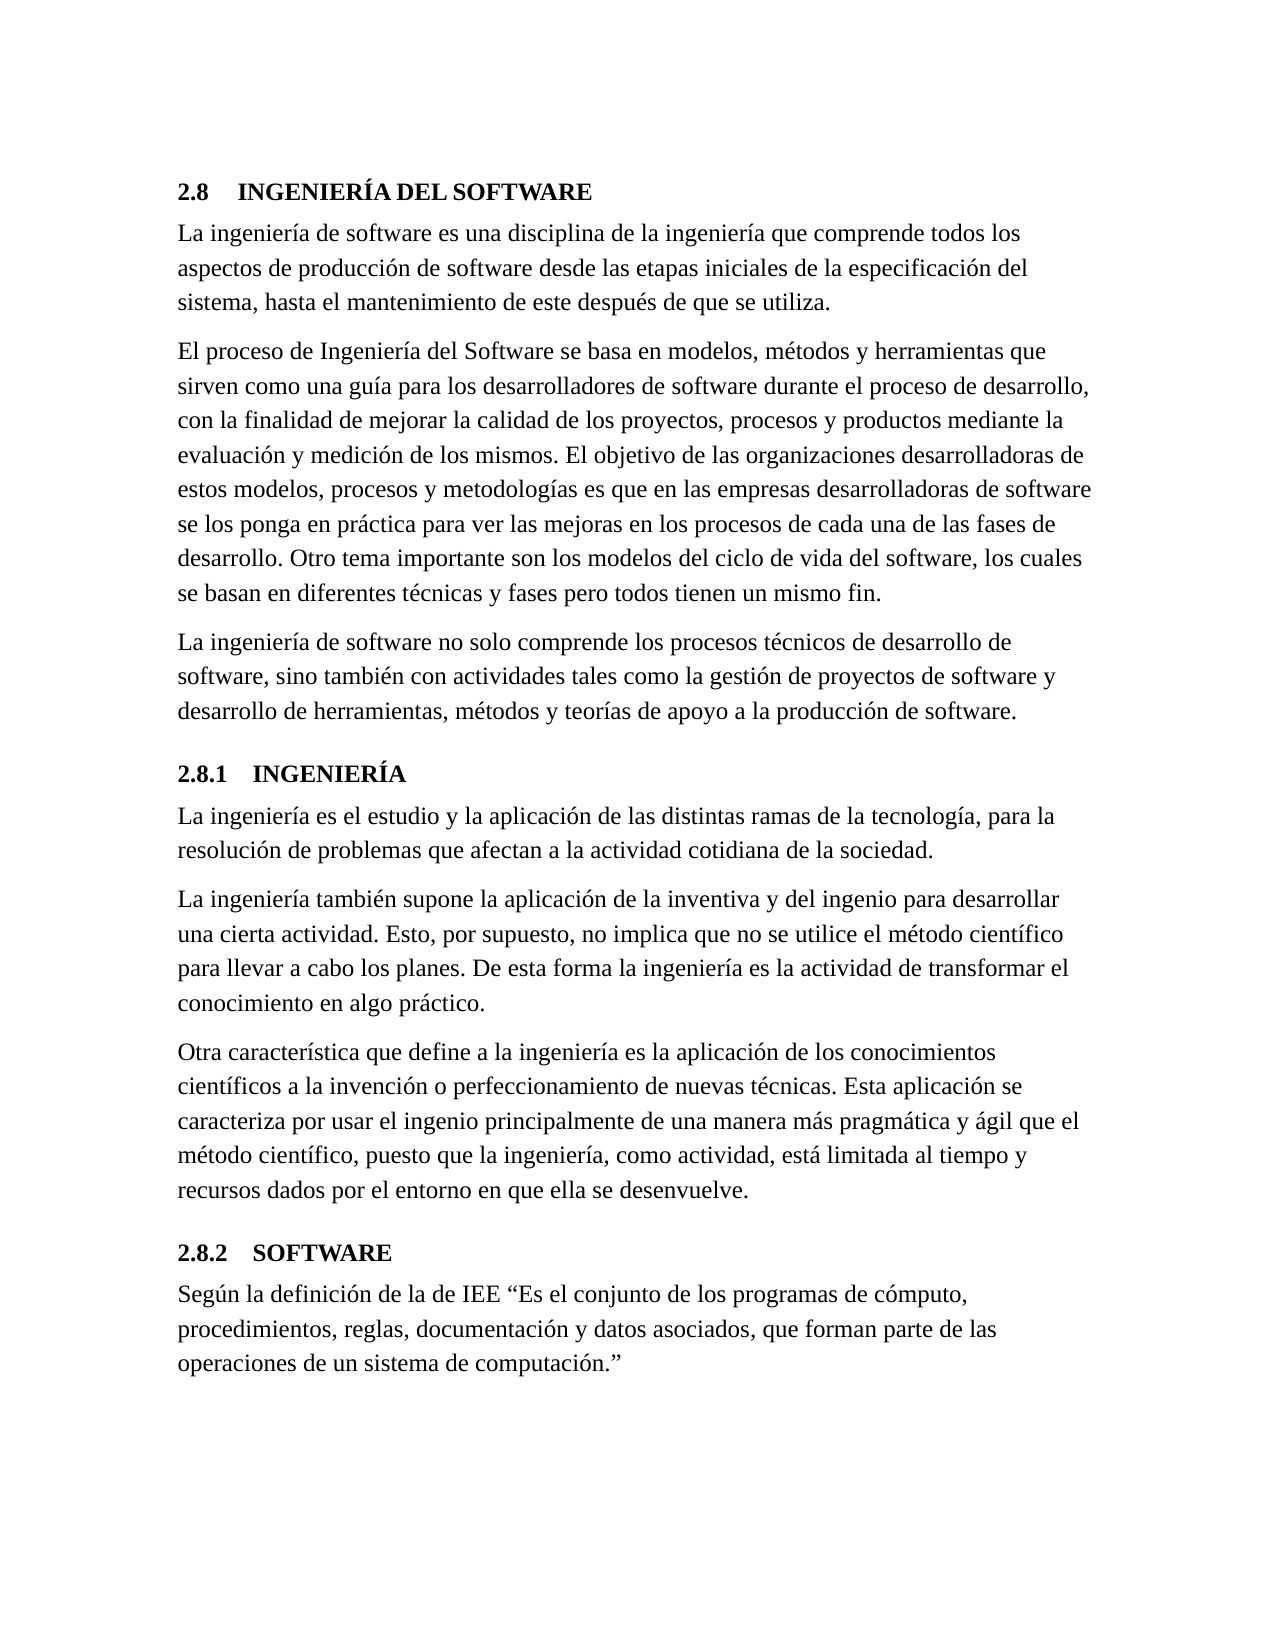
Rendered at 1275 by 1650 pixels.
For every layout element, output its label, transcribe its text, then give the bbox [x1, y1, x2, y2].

text El proceso de Ingeniería del Software se basa en modelos, métodos y herramientas que sirven como una guía para los desarrolladores de software durante el proceso de desarrollo, con la finalidad de mejorar la calidad de los proyectos, procesos y productos mediante la evaluación y medición de los mismos. El objetivo de las organizaciones desarrolladoras de estos modelos, procesos y metodologías es que en las empresas desarrolladoras de software se los ponga en práctica para ver las mejoras en los procesos de cada una de las fases de desarrollo. Otro tema importante son los modelos del ciclo de vida del software, los cuales se basan en diferentes técnicas y fases pero todos tienen un mismo fin. [177, 336, 1098, 607]
text La ingeniería de software es una disciplina de la ingeniería que comprende todos los aspectos de producción de software desde las etapas iniciales de la especificación del sistema, hasta el mantenimiento de este después de que se utiliza. [177, 218, 1098, 316]
subtitle INGENIERÍA [177, 759, 1098, 788]
text La ingeniería de software no solo comprende los procesos técnicos de desarrollo de software, sino también con actividades tales como la gestión de proyectos de software y desarrollo de herramientas, métodos y teorías de apoyo a la producción de software. [177, 627, 1098, 724]
subtitle INGENIERÍA DEL SOFTWARE [177, 177, 1098, 206]
subtitle SOFTWARE [177, 1238, 1098, 1267]
text La ingeniería también supone la aplicación de la inventiva y del ingenio para desarrollar una cierta actividad. Esto, por supuesto, no implica que no se utilice el método científico para llevar a cabo los planes. De esta forma la ingeniería es la actividad de transformar el conocimiento en algo práctico. [177, 884, 1098, 1016]
text Otra característica que define a la ingeniería es la aplicación de los conocimientos científicos a la invención o perfeccionamiento de nuevas técnicas. Esta aplicación se caracteriza por usar el ingenio principalmente de una manera más pragmática y ágil que el método científico, puesto que la ingeniería, como actividad, está limitada al tiempo y recursos dados por el entorno en que ella se desenvuelve. [177, 1037, 1098, 1203]
text La ingeniería es el estudio y la aplicación de las distintas ramas de la tecnología, para la resolución de problemas que afectan a la actividad cotidiana de la sociedad. [177, 801, 1098, 864]
text Según la definición de la de IEE “Es el conjunto de los programas de cómputo, procedimientos, reglas, documentación y datos asociados, que forman parte de las operaciones de un sistema de computación.” [177, 1279, 1098, 1377]
